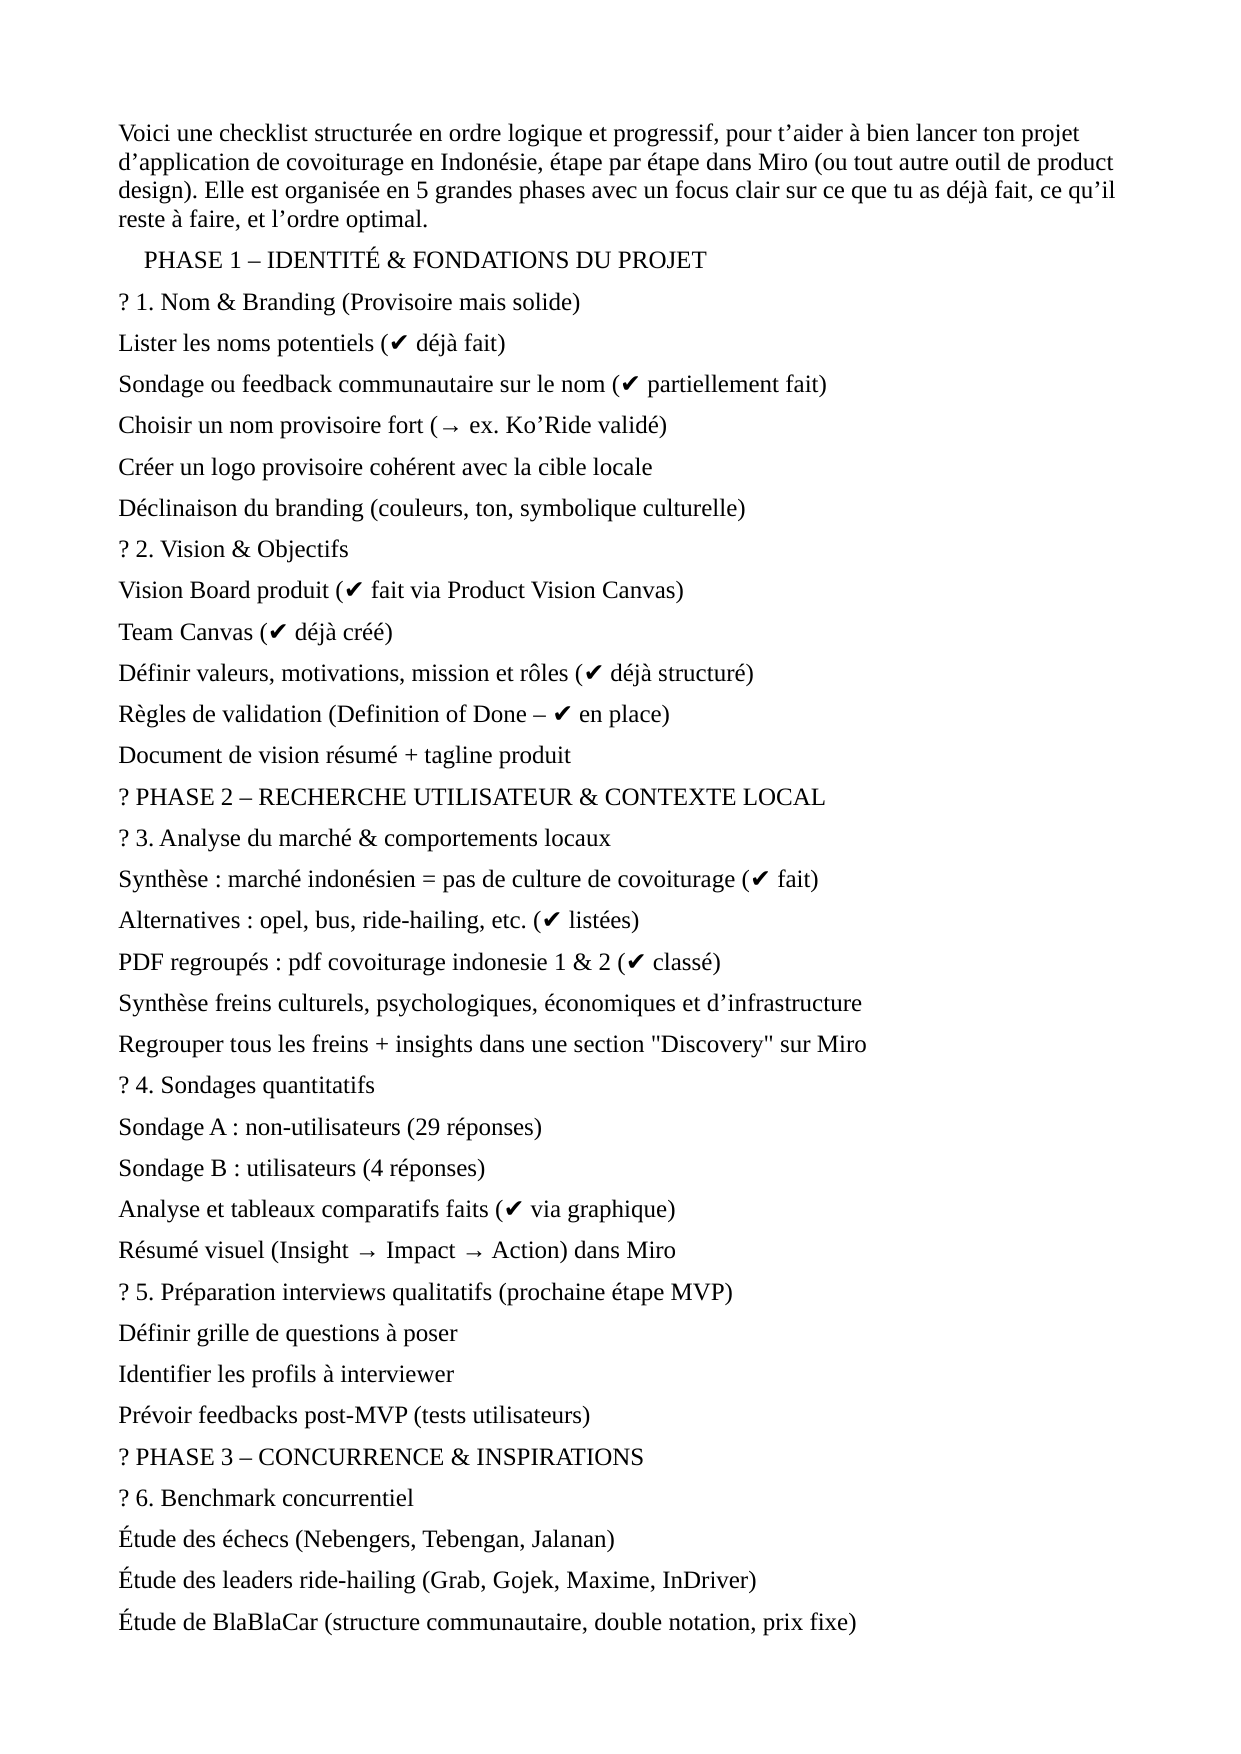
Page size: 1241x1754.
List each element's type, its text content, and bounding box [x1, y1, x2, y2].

text Regrouper tous les freins + insights dans une section "Discovery" sur Miro [118, 1029, 1122, 1058]
text ? 5. Préparation interviews qualitatifs (prochaine étape MVP) [118, 1277, 1122, 1306]
text Analyse et tableaux comparatifs faits (✔️ via graphique) [118, 1194, 1122, 1223]
text Déclinaison du branding (couleurs, ton, symbolique culturelle) [118, 493, 1122, 522]
text Définir grille de questions à poser [118, 1318, 1122, 1347]
text ? 4. Sondages quantitatifs [118, 1071, 1122, 1099]
text Identifier les profils à interviewer [118, 1359, 1122, 1388]
text ? 3. Analyse du marché & comportements locaux [118, 823, 1122, 852]
text Lister les noms potentiels (✔️ déjà fait) [118, 328, 1122, 357]
text Vision Board produit (✔️ fait via Product Vision Canvas) [118, 576, 1122, 604]
text Choisir un nom provisoire fort (→ ex. Ko’Ride validé) [118, 411, 1122, 439]
text Team Canvas (✔️ déjà créé) [118, 617, 1122, 646]
text Synthèse freins culturels, psychologiques, économiques et d’infrastructure [118, 988, 1122, 1017]
text ? 2. Vision & Objectifs [118, 534, 1122, 563]
text Étude de BlaBlaCar (structure communautaire, double notation, prix fixe) [118, 1607, 1122, 1636]
text Alternatives : opel, bus, ride-hailing, etc. (✔️ listées) [118, 906, 1122, 934]
text Règles de validation (Definition of Done – ✔️ en place) [118, 699, 1122, 728]
text Sondage B : utilisateurs (4 réponses) [118, 1153, 1122, 1182]
text ? PHASE 3 – CONCURRENCE & INSPIRATIONS [118, 1442, 1122, 1471]
text Document de vision résumé + tagline produit [118, 741, 1122, 769]
text Prévoir feedbacks post-MVP (tests utilisateurs) [118, 1401, 1122, 1429]
text Étude des leaders ride-hailing (Grab, Gojek, Maxime, InDriver) [118, 1566, 1122, 1594]
text ? PHASE 2 – RECHERCHE UTILISATEUR & CONTEXTE LOCAL [118, 782, 1122, 811]
text ? 1. Nom & Branding (Provisoire mais solide) [118, 287, 1122, 316]
text Résumé visuel (Insight → Impact → Action) dans Miro [118, 1236, 1122, 1264]
text Étude des échecs (Nebengers, Tebengan, Jalanan) [118, 1524, 1122, 1553]
text Créer un logo provisoire cohérent avec la cible locale [118, 452, 1122, 481]
text Voici une checklist structurée en ordre logique et progressif, pour t’aider à bien lancer ton projet d’application de covoiturage en Indonésie, étape par étape dans Miro (ou tout autre outil de product design). Elle est organisée en 5 grandes phases avec un focus clair sur ce que tu as déjà fait, ce qu’il reste à faire, et l’ordre optimal. [118, 118, 1122, 233]
text Synthèse : marché indonésien = pas de culture de covoiturage (✔️ fait) [118, 864, 1122, 893]
text Définir valeurs, motivations, mission et rôles (✔️ déjà structuré) [118, 658, 1122, 687]
text Sondage A : non-utilisateurs (29 réponses) [118, 1112, 1122, 1141]
text Sondage ou feedback communautaire sur le nom (✔️ partiellement fait) [118, 369, 1122, 398]
text PDF regroupés : pdf covoiturage indonesie 1 & 2 (✔️ classé) [118, 947, 1122, 976]
text ✅ PHASE 1 – IDENTITÉ & FONDATIONS DU PROJET [118, 246, 1122, 274]
text ? 6. Benchmark concurrentiel [118, 1483, 1122, 1512]
